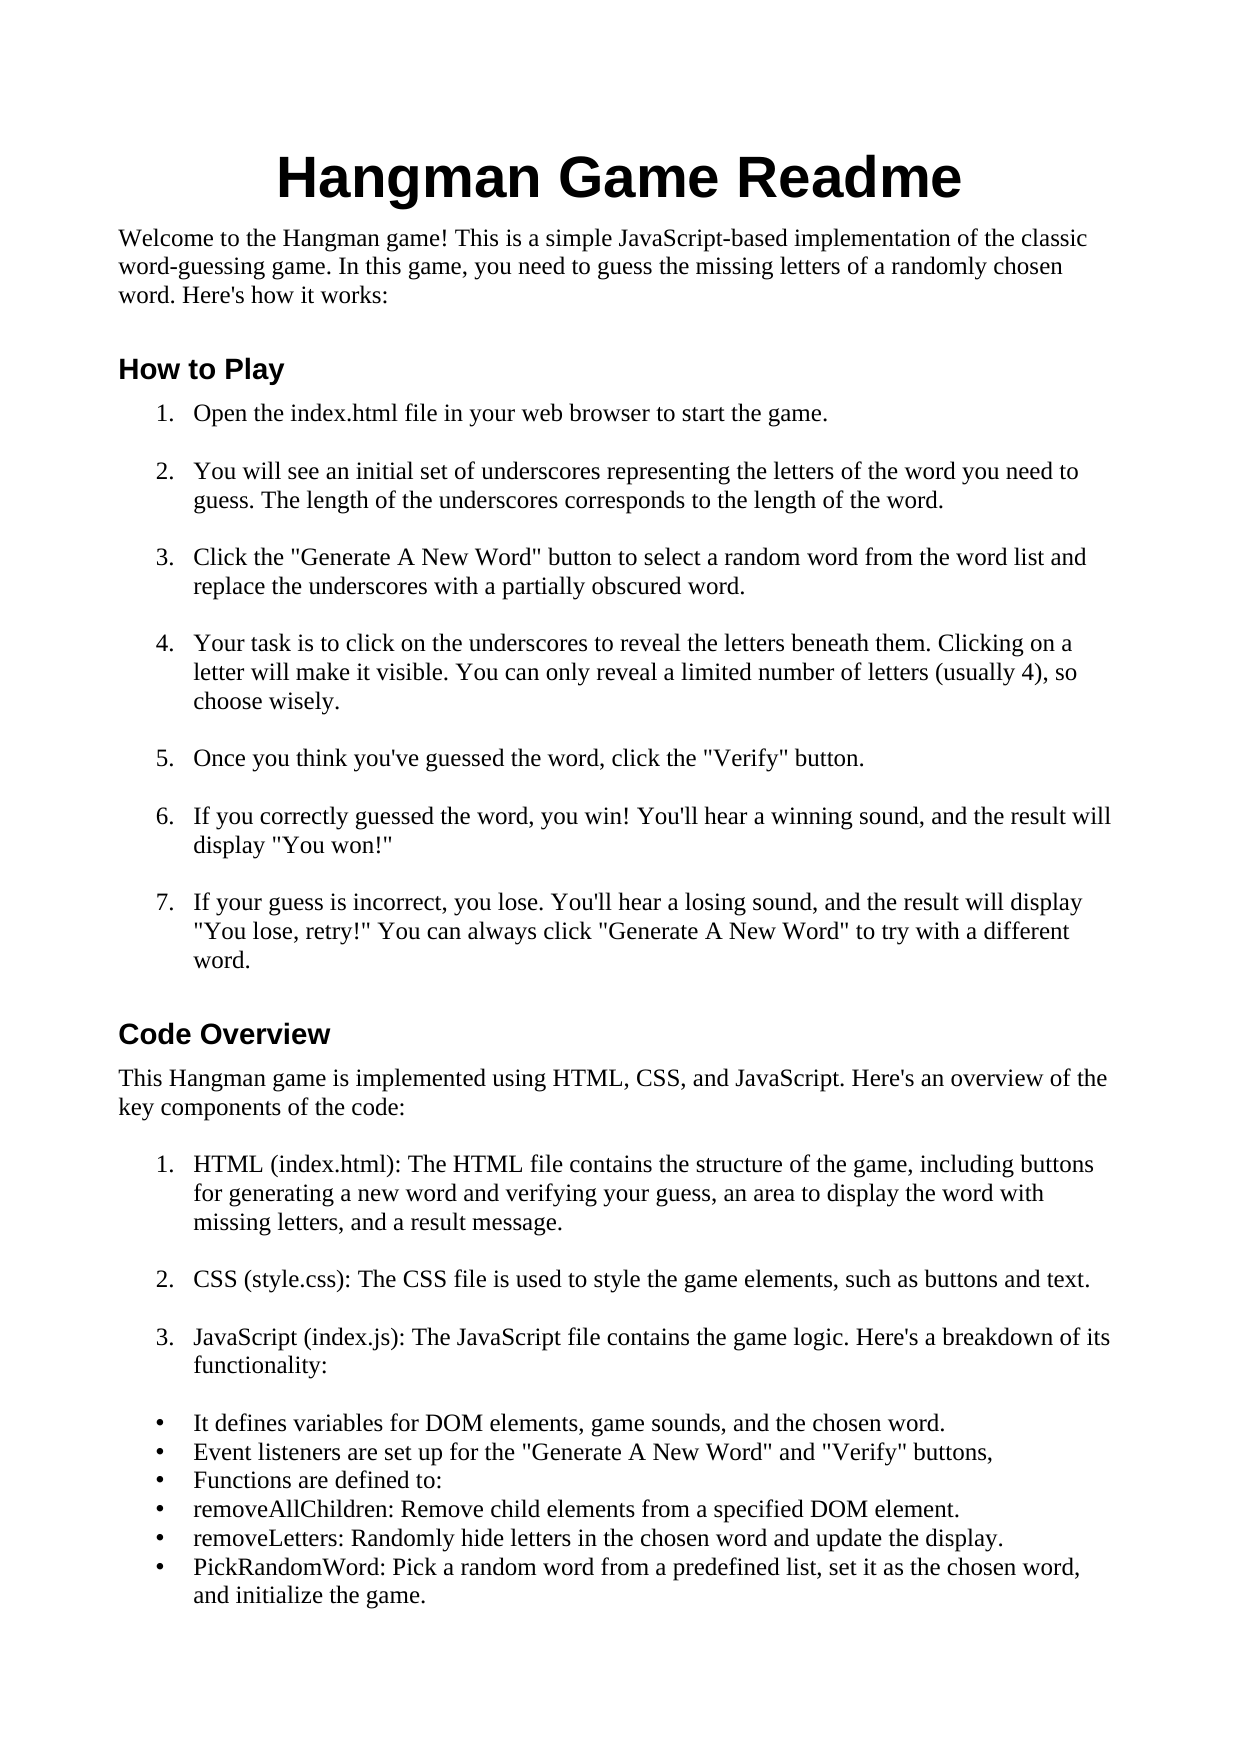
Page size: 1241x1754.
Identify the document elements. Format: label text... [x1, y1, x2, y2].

list If your guess is incorrect, you lose. You'll hear a losing sound, and the result will display "You lose, retry!" You can always click "Generate A New Word" to try with a different word. [156, 887, 1122, 973]
list CSS (style.css): The CSS file is used to style the game elements, such as buttons and text. [156, 1264, 1122, 1293]
list JavaScript (index.js): The JavaScript file contains the game logic. Here's a breakdown of its functionality: [156, 1322, 1122, 1379]
list Open the index.html file in your web browser to start the game. [156, 398, 1122, 427]
list removeAllChildren: Remove child elements from a specified DOM element. [156, 1494, 1122, 1523]
list Event listeners are set up for the "Generate A New Word" and "Verify" buttons, [156, 1437, 1122, 1466]
list Click the "Generate A New Word" button to select a random word from the word list and replace the underscores with a partially obscured word. [156, 542, 1122, 600]
subtitle Code Overview [118, 1017, 1122, 1051]
title Hangman Game Readme [118, 143, 1122, 210]
text This Hangman game is implemented using HTML, CSS, and JavaScript. Here's an overview of the key components of the code: [118, 1063, 1122, 1121]
text Welcome to the Hangman game! This is a simple JavaScript-based implementation of the classic word-guessing game. In this game, you need to guess the missing letters of a randomly chosen word. Here's how it works: [118, 223, 1122, 309]
list Your task is to click on the underscores to reveal the letters beneath them. Clicking on a letter will make it visible. You can only reveal a limited number of letters (usually 4), so choose wisely. [156, 628, 1122, 715]
list You will see an initial set of underscores representing the letters of the word you need to guess. The length of the underscores corresponds to the length of the word. [156, 456, 1122, 513]
list removeLetters: Randomly hide letters in the chosen word and update the display. [156, 1523, 1122, 1552]
subtitle How to Play [118, 352, 1122, 386]
list HTML (index.html): The HTML file contains the structure of the game, including buttons for generating a new word and verifying your guess, an area to display the word with missing letters, and a result message. [156, 1149, 1122, 1236]
list PickRandomWord: Pick a random word from a predefined list, set it as the chosen word, and initialize the game. [156, 1552, 1122, 1609]
list It defines variables for DOM elements, game sounds, and the chosen word. [156, 1408, 1122, 1437]
list Once you think you've guessed the word, click the "Verify" button. [156, 743, 1122, 772]
list If you correctly guessed the word, you win! You'll hear a winning sound, and the result will display "You won!" [156, 801, 1122, 858]
list Functions are defined to: [156, 1466, 1122, 1494]
